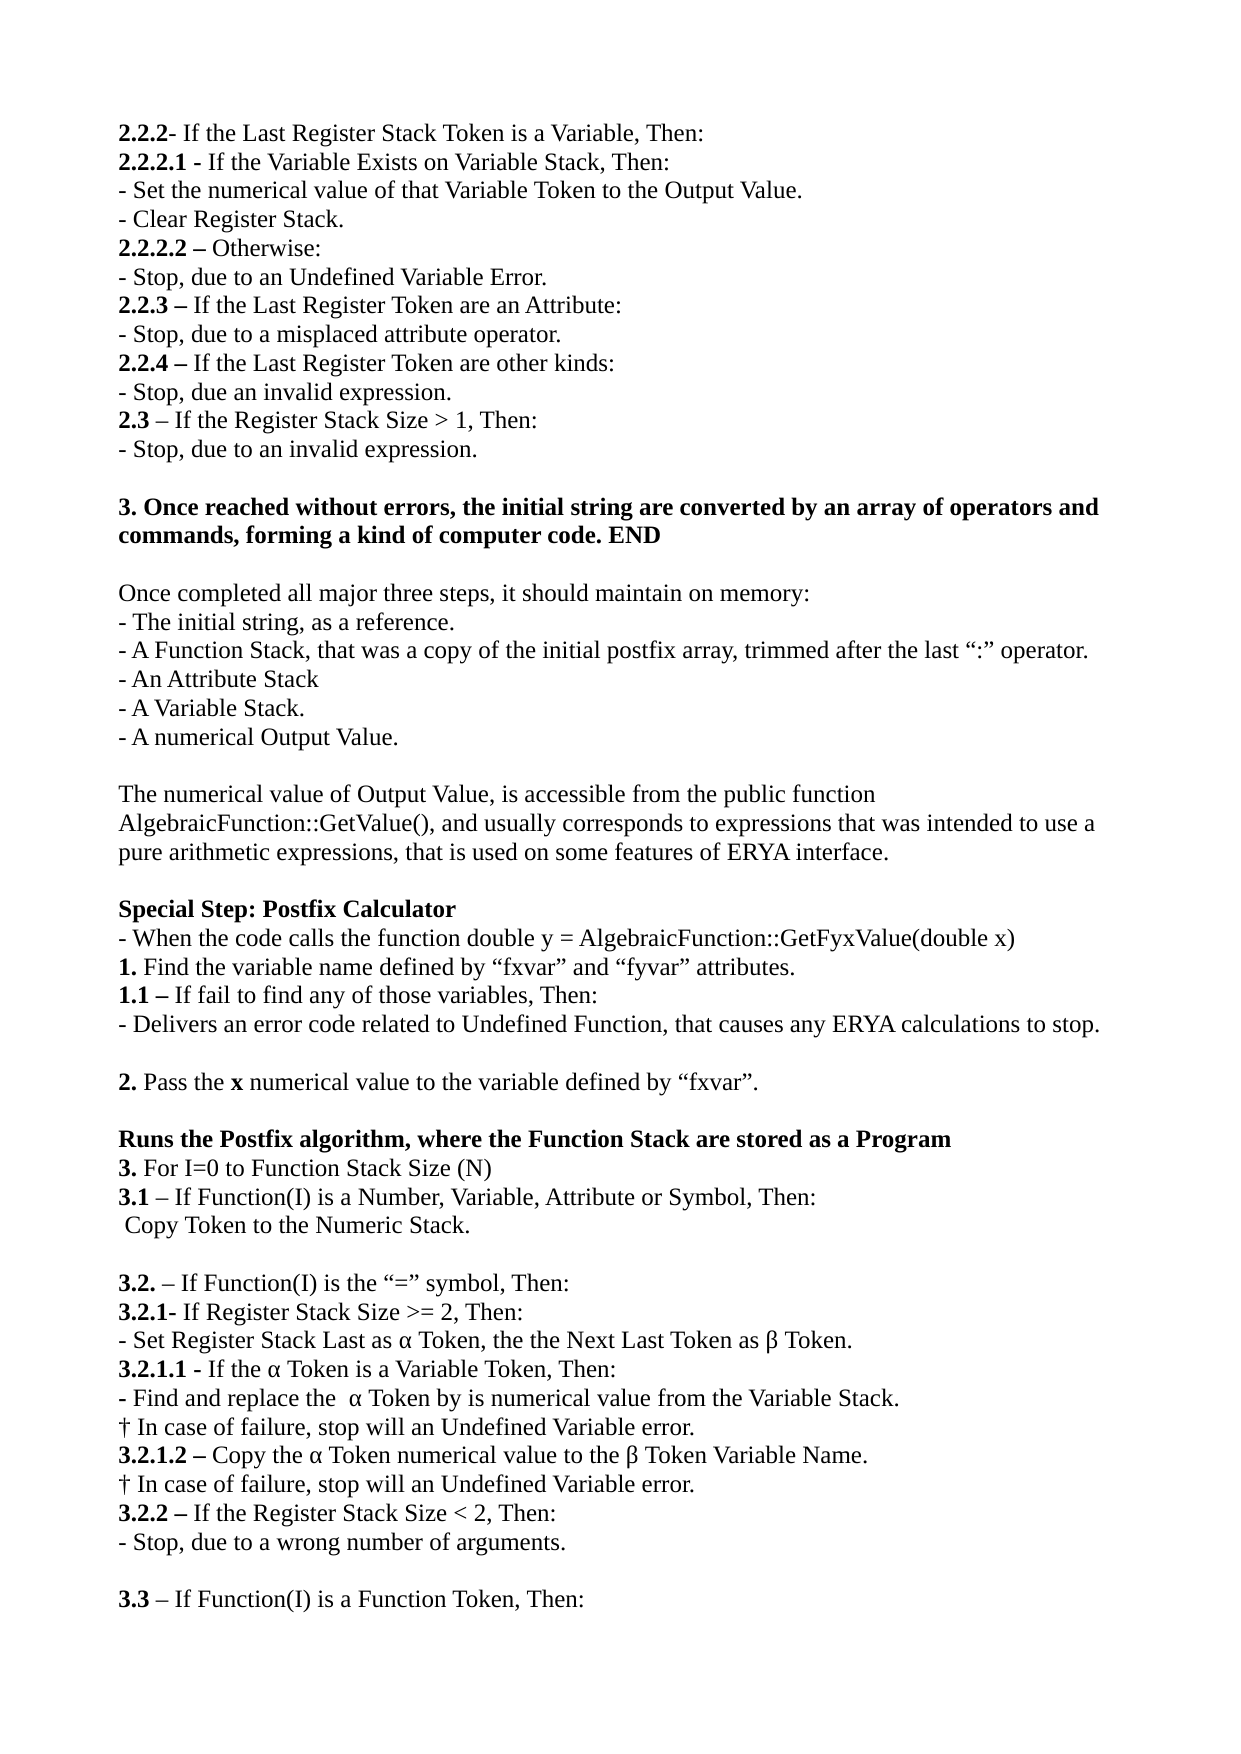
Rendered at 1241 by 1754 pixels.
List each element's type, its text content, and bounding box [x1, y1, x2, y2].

text 3.2.1.1 - If the α Token is a Variable Token, Then: [118, 1354, 1122, 1383]
text 1.1 – If fail to find any of those variables, Then: [118, 981, 1122, 1009]
text 3. For I=0 to Function Stack Size (N) [118, 1153, 1122, 1182]
text - The initial string, as a reference. [118, 607, 1122, 636]
text - Set the numerical value of that Variable Token to the Output Value. [118, 176, 1122, 204]
text - Set Register Stack Last as α Token, the the Next Last Token as β Token. [118, 1326, 1122, 1354]
text The numerical value of Output Value, is accessible from the public function AlgebraicFunction::GetValue(), and usually corresponds to expressions that was intended to use a pure arithmetic expressions, that is used on some features of ERYA interface. [118, 779, 1122, 866]
text † In case of failure, stop will an Undefined Variable error. [118, 1469, 1122, 1498]
text - Stop, due to an invalid expression. [118, 434, 1122, 463]
text - Stop, due to a wrong number of arguments. [118, 1527, 1122, 1556]
text 3.2.1- If Register Stack Size >= 2, Then: [118, 1297, 1122, 1326]
text 3.2. – If Function(I) is the “=” symbol, Then: [118, 1268, 1122, 1297]
text 2.2.4 – If the Last Register Token are other kinds: [118, 348, 1122, 377]
text - When the code calls the function double y = AlgebraicFunction::GetFyxValue(double x) [118, 923, 1122, 952]
text 3.1 – If Function(I) is a Number, Variable, Attribute or Symbol, Then: [118, 1182, 1122, 1211]
text - Delivers an error code related to Undefined Function, that causes any ERYA calculations to stop. [118, 1009, 1122, 1038]
text 3.2.2 – If the Register Stack Size < 2, Then: [118, 1498, 1122, 1527]
text 1. Find the variable name defined by “fxvar” and “fyvar” attributes. [118, 952, 1122, 981]
text - Stop, due an invalid expression. [118, 377, 1122, 406]
text 2. Pass the x numerical value to the variable defined by “fxvar”. [118, 1067, 1122, 1096]
text - Stop, due to a misplaced attribute operator. [118, 319, 1122, 348]
text Special Step: Postfix Calculator [118, 894, 1122, 923]
text 3. Once reached without errors, the initial string are converted by an array of operators and commands, forming a kind of computer code. END [118, 492, 1122, 549]
text † In case of failure, stop will an Undefined Variable error. [118, 1412, 1122, 1441]
text Runs the Postfix algorithm, where the Function Stack are stored as a Program [118, 1124, 1122, 1153]
text 2.2.3 – If the Last Register Token are an Attribute: [118, 291, 1122, 319]
text - A numerical Output Value. [118, 722, 1122, 751]
text - Clear Register Stack. [118, 204, 1122, 233]
text 2.3 – If the Register Stack Size > 1, Then: [118, 406, 1122, 434]
text Copy Token to the Numeric Stack. [118, 1211, 1122, 1239]
text - A Variable Stack. [118, 693, 1122, 722]
text 3.3 – If Function(I) is a Function Token, Then: [118, 1584, 1122, 1613]
text 2.2.2- If the Last Register Stack Token is a Variable, Then: [118, 118, 1122, 147]
text Once completed all major three steps, it should maintain on memory: [118, 578, 1122, 607]
text - A Function Stack, that was a copy of the initial postfix array, trimmed after the last “:” operator. [118, 636, 1122, 664]
text - An Attribute Stack [118, 664, 1122, 693]
text 2.2.2.2 – Otherwise: [118, 233, 1122, 262]
text - Stop, due to an Undefined Variable Error. [118, 262, 1122, 291]
text 2.2.2.1 - If the Variable Exists on Variable Stack, Then: [118, 147, 1122, 176]
text 3.2.1.2 – Copy the α Token numerical value to the β Token Variable Name. [118, 1441, 1122, 1469]
text - Find and replace the α Token by is numerical value from the Variable Stack. [118, 1383, 1122, 1412]
